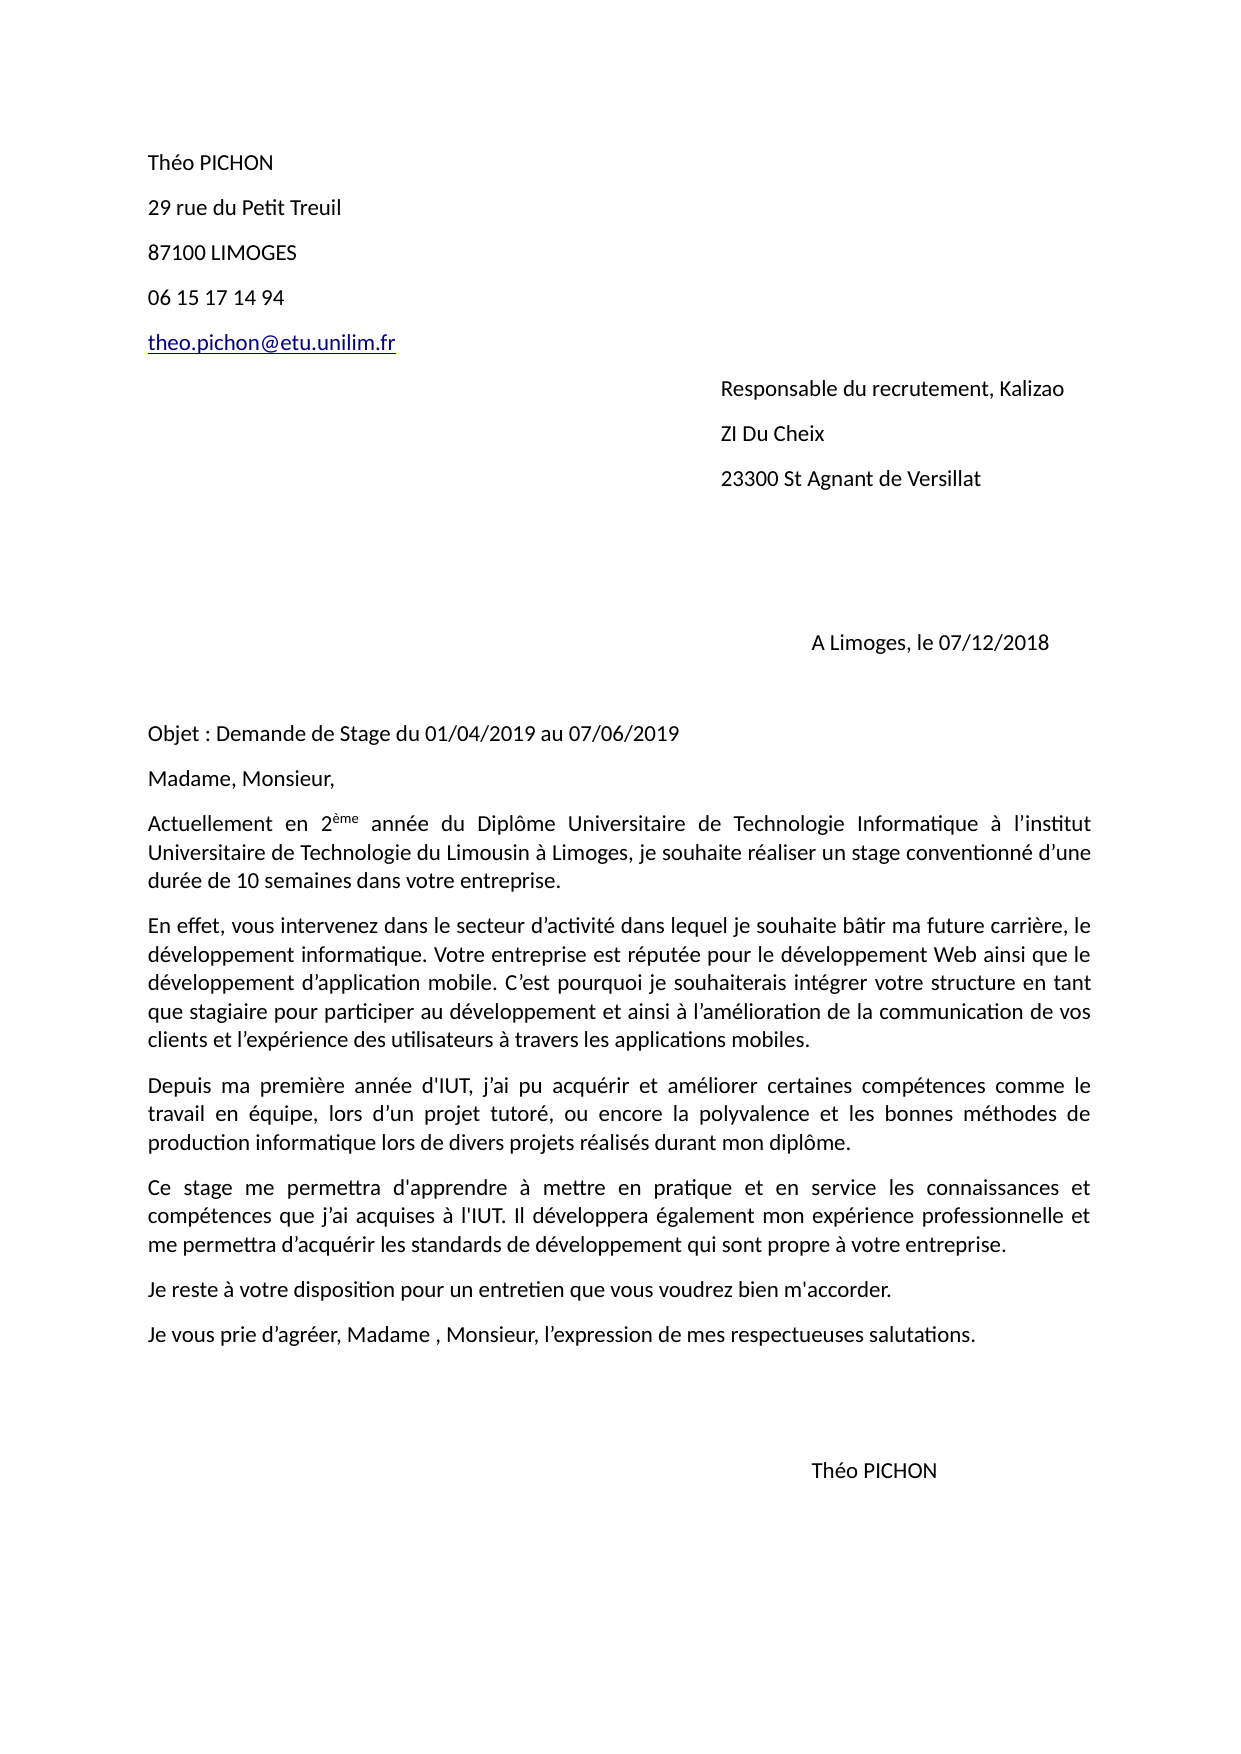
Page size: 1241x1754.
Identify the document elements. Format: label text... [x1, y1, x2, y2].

text Théo PICHON [148, 1456, 1093, 1484]
text En effet, vous intervenez dans le secteur d’activité dans lequel je souhaite bâtir ma future carrière, le développement informatique. Votre entreprise est réputée pour le développement Web ainsi que le développement d’application mobile. C’est pourquoi je souhaiterais intégrer votre structure en tant que stagiaire pour participer au développement et ainsi à l’amélioration de la communication de vos clients et l’expérience des utilisateurs à travers les applications mobiles. [148, 911, 1093, 1053]
text 29 rue du Petit Treuil [148, 193, 1093, 221]
text 87100 LIMOGES [148, 238, 1093, 266]
text A Limoges, le 07/12/2018 [148, 628, 1093, 656]
text 06 15 17 14 94 [148, 283, 1093, 311]
text Actuellement en 2ème année du Diplôme Universitaire de Technologie Informatique à l’institut Universitaire de Technologie du Limousin à Limoges, je souhaite réaliser un stage conventionné d’une durée de 10 semaines dans votre entreprise. [148, 809, 1093, 894]
text theo.pichon@etu.unilim.fr [148, 328, 1093, 356]
text ZI Du Cheix [148, 419, 1093, 447]
text 23300 St Agnant de Versillat [148, 464, 1093, 521]
text Depuis ma première année d'IUT, j’ai pu acquérir et améliorer certaines compétences comme le travail en équipe, lors d’un projet tutoré, ou encore la polyvalence et les bonnes méthodes de production informatique lors de divers projets réalisés durant mon diplôme. [148, 1071, 1093, 1156]
text Objet : Demande de Stage du 01/04/2019 au 07/06/2019 [148, 719, 1093, 747]
text Responsable du recrutement, Kalizao [148, 374, 1093, 402]
text Ce stage me permettra d'apprendre à mettre en pratique et en service les connaissances et compétences que j’ai acquises à l'IUT. Il développera également mon expérience professionnelle et me permettra d’acquérir les standards de développement qui sont propre à votre entreprise. [148, 1173, 1093, 1258]
text Je vous prie d’agréer, Madame , Monsieur, l’expression de mes respectueuses salutations. [148, 1321, 1093, 1348]
text Je reste à votre disposition pour un entretien que vous voudrez bien m'accorder. [148, 1275, 1093, 1303]
text Théo PICHON [148, 148, 1093, 176]
text Madame, Monsieur, [148, 764, 1093, 792]
